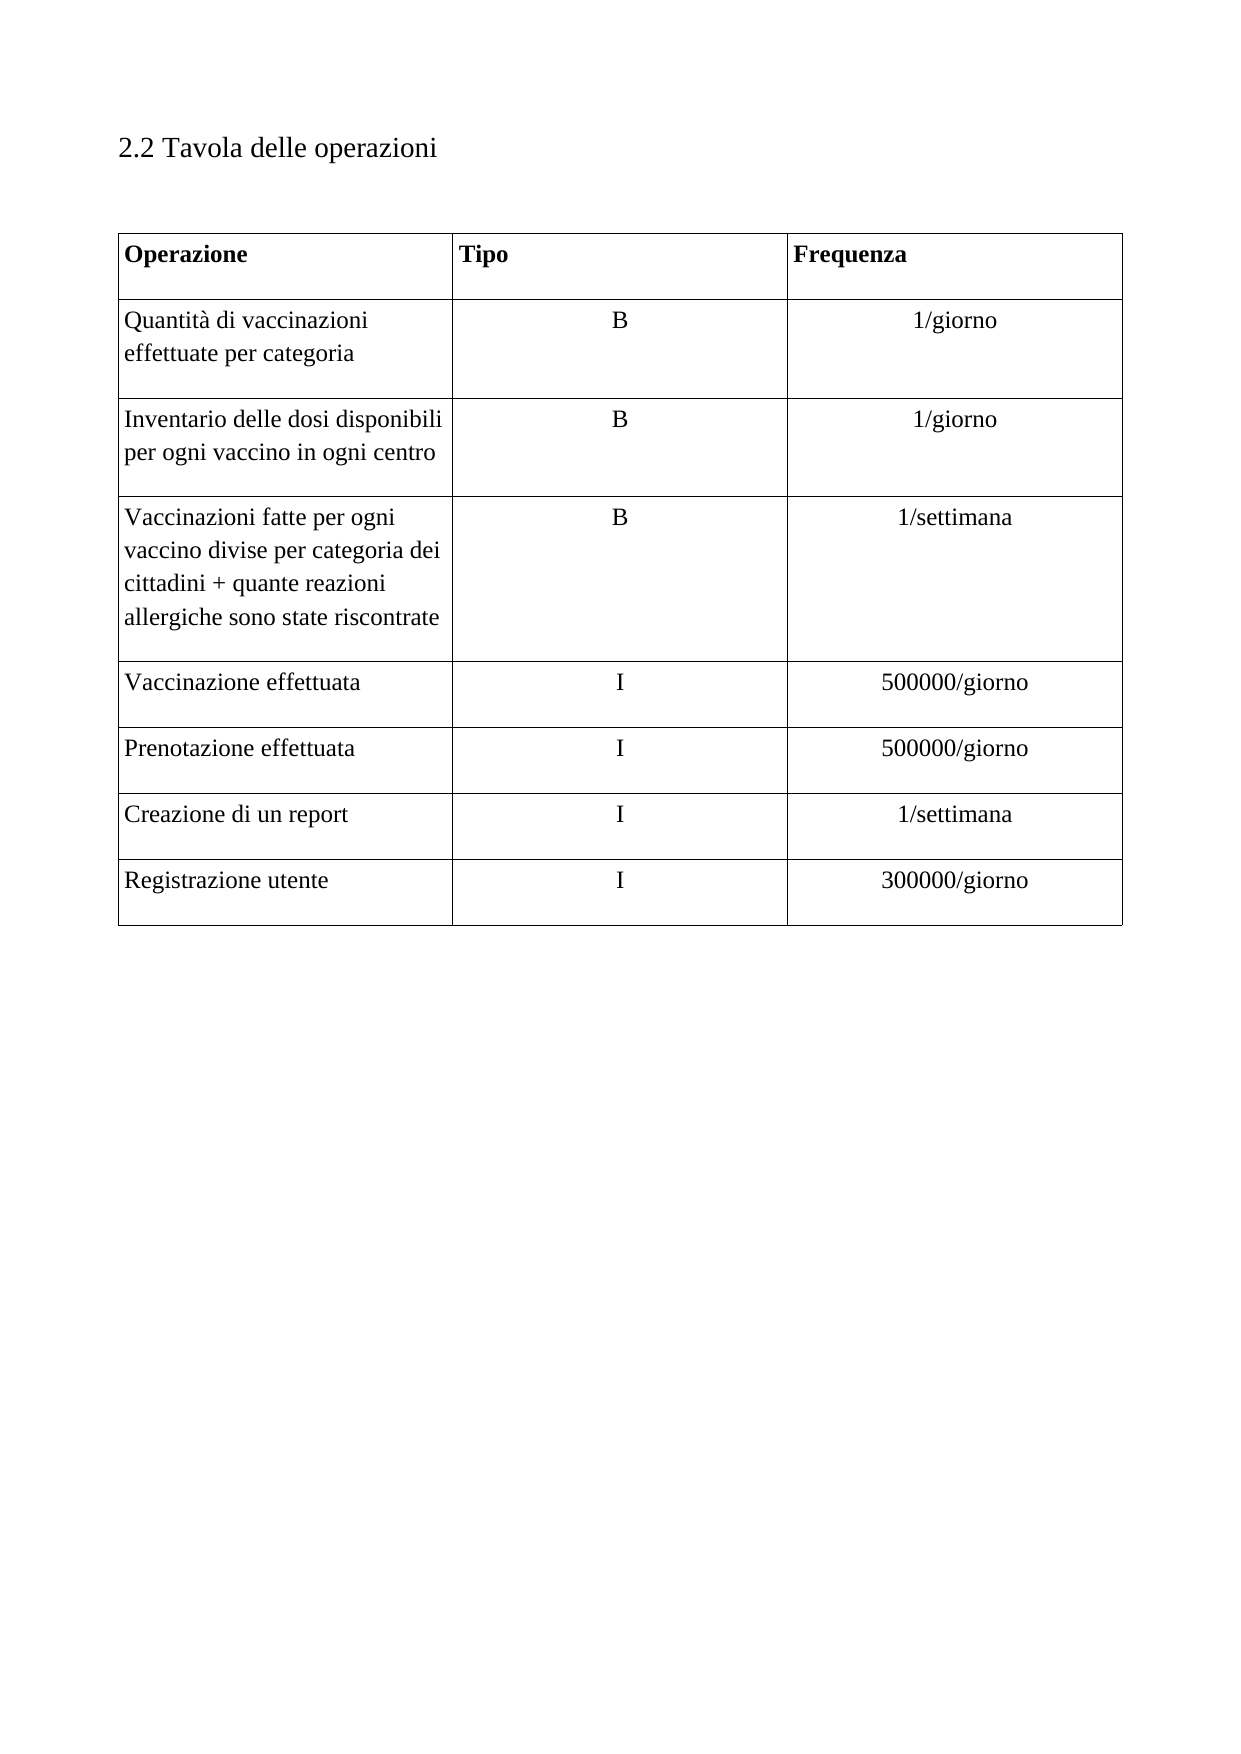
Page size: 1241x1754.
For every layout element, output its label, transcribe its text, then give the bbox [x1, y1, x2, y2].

text 2.2 Tavola delle operazioni [118, 130, 1122, 163]
table_header Tipo [453, 234, 787, 298]
table_cell Vaccinazioni fatte per ogni vaccino divise per categoria dei cittadini + quante reazioni allergiche sono state riscontrate [119, 497, 452, 661]
table_cell 1/giorno [788, 399, 1122, 496]
table_header Operazione [119, 234, 452, 298]
table_cell Creazione di un report [119, 794, 452, 859]
table_cell I [453, 662, 787, 727]
table_cell 500000/giorno [788, 728, 1122, 793]
table_cell 1/giorno [788, 300, 1122, 397]
table_cell B [453, 300, 787, 397]
table_cell Prenotazione effettuata [119, 728, 452, 793]
table_cell Quantità di vaccinazioni effettuate per categoria [119, 300, 452, 397]
table_cell B [453, 497, 787, 661]
table_cell B [453, 399, 787, 496]
table_cell 1/settimana [788, 497, 1122, 661]
table_cell I [453, 728, 787, 793]
table_cell I [453, 860, 787, 924]
table_cell 500000/giorno [788, 662, 1122, 727]
table_cell I [453, 794, 787, 859]
table_cell Inventario delle dosi disponibili per ogni vaccino in ogni centro [119, 399, 452, 496]
table_cell 1/settimana [788, 794, 1122, 859]
table_cell Registrazione utente [119, 860, 452, 924]
table_cell Vaccinazione effettuata [119, 662, 452, 727]
table_cell 300000/giorno [788, 860, 1122, 924]
table_header Frequenza [788, 234, 1122, 298]
